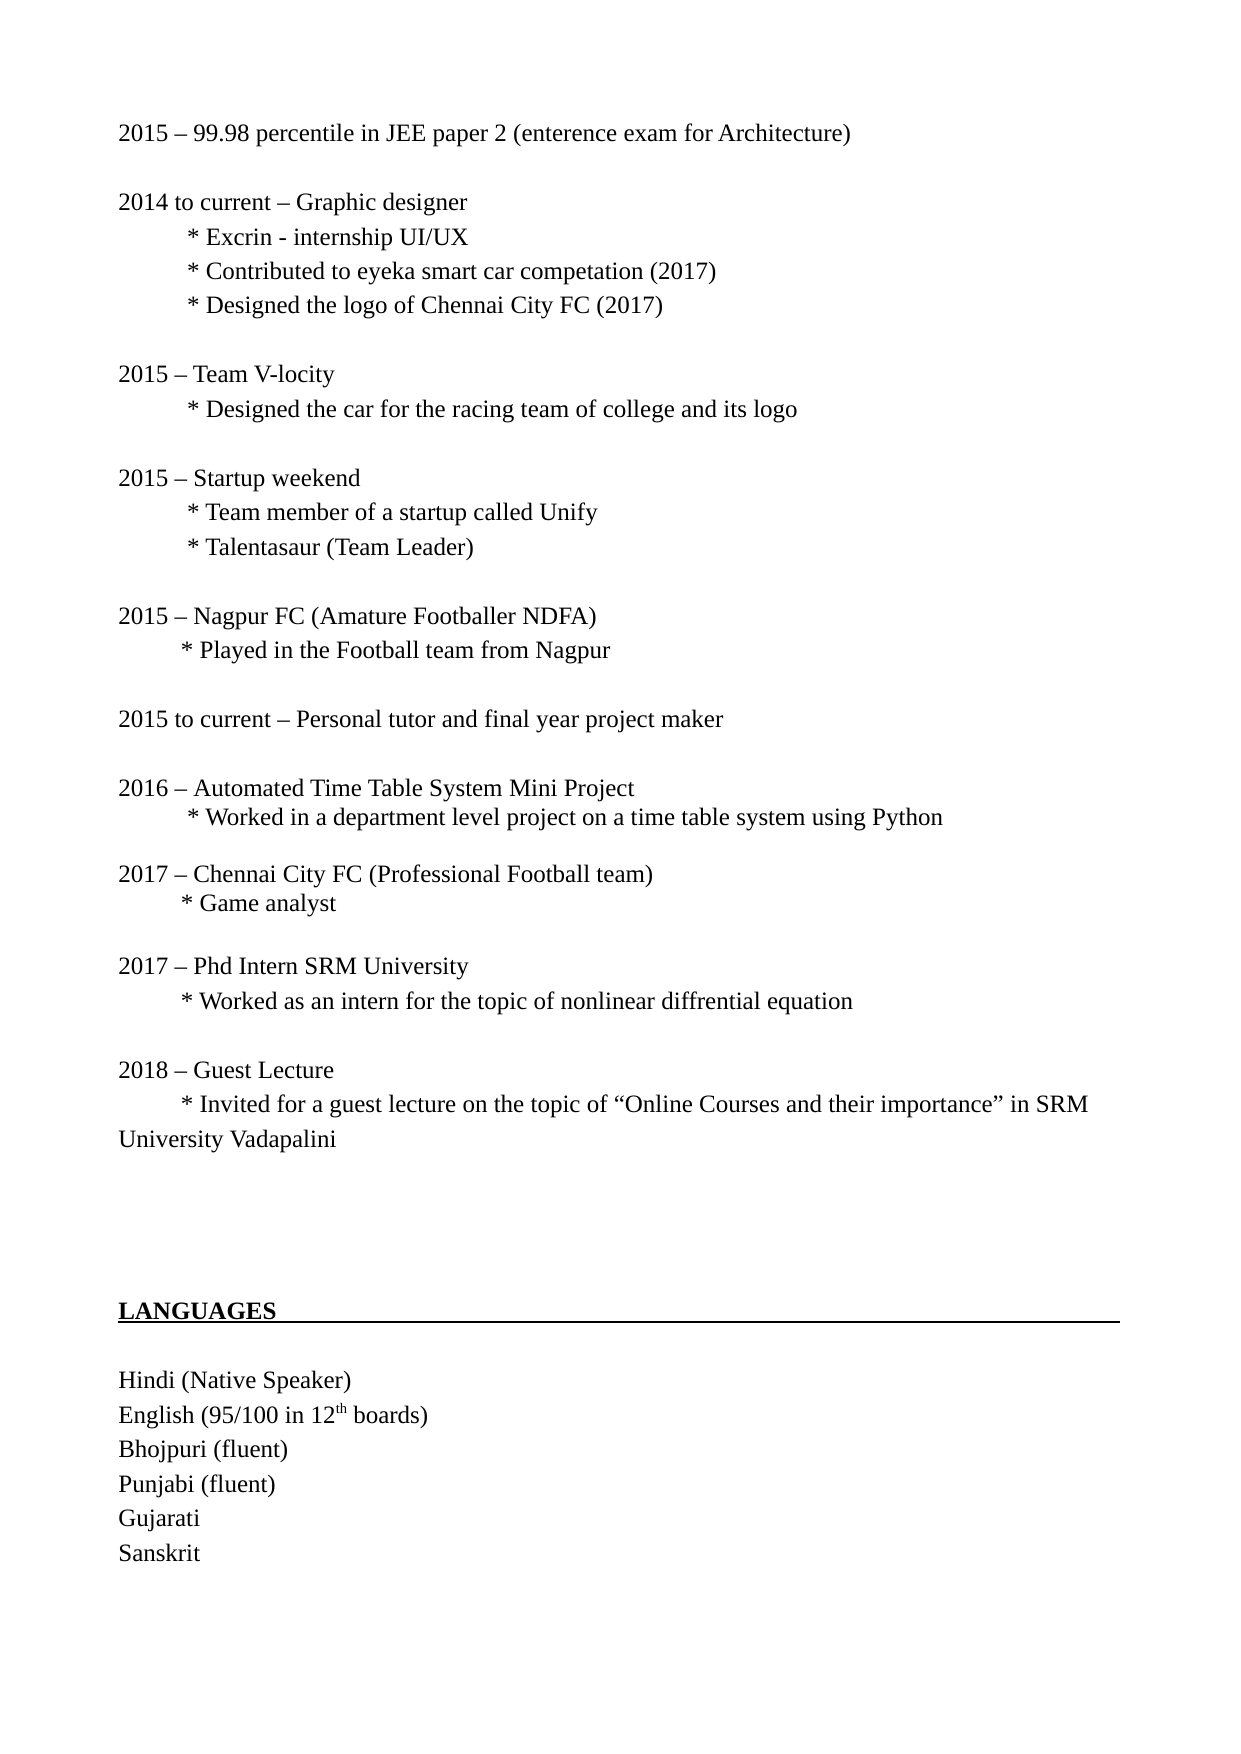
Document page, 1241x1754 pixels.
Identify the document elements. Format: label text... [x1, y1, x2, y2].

text 2015 – Startup weekend [118, 463, 1122, 492]
text English (95/100 in 12th boards) [118, 1400, 1122, 1428]
text * Excrin - internship UI/UX [118, 222, 1122, 250]
text * Designed the car for the racing team of college and its logo [118, 394, 1122, 423]
text 2017 – Chennai City FC (Professional Football team) [118, 859, 1122, 888]
text * Worked in a department level project on a time table system using Python [118, 802, 1122, 831]
text 2016 – Automated Time Table System Mini Project [118, 773, 1122, 802]
text LANGUAGES [118, 1296, 1122, 1325]
text 2015 – Team V-locity [118, 359, 1122, 388]
text Sanskrit [118, 1538, 1122, 1566]
text * Designed the logo of Chennai City FC (2017) [118, 291, 1122, 319]
text 2017 – Phd Intern SRM University [118, 951, 1122, 980]
text Gujarati [118, 1503, 1122, 1532]
text * Worked as an intern for the topic of nonlinear diffrential equation [118, 986, 1122, 1015]
text * Game analyst [118, 888, 1122, 917]
text * Played in the Football team from Nagpur [118, 635, 1122, 664]
text 2015 – 99.98 percentile in JEE paper 2 (enterence exam for Architecture) [118, 118, 1122, 147]
text Punjabi (fluent) [118, 1469, 1122, 1497]
text * Invited for a guest lecture on the topic of “Online Courses and their importance” in SRM University Vadapalini [118, 1089, 1122, 1153]
text * Contributed to eyeka smart car competation (2017) [118, 256, 1122, 285]
text 2015 to current – Personal tutor and final year project maker [118, 704, 1122, 733]
text * Talentasaur (Team Leader) [118, 532, 1122, 561]
text Bhojpuri (fluent) [118, 1434, 1122, 1463]
text Hindi (Native Speaker) [118, 1365, 1122, 1394]
text 2014 to current – Graphic designer [118, 187, 1122, 216]
text 2015 – Nagpur FC (Amature Footballer NDFA) [118, 601, 1122, 629]
text 2018 – Guest Lecture [118, 1055, 1122, 1084]
text * Team member of a startup called Unify [118, 497, 1122, 526]
